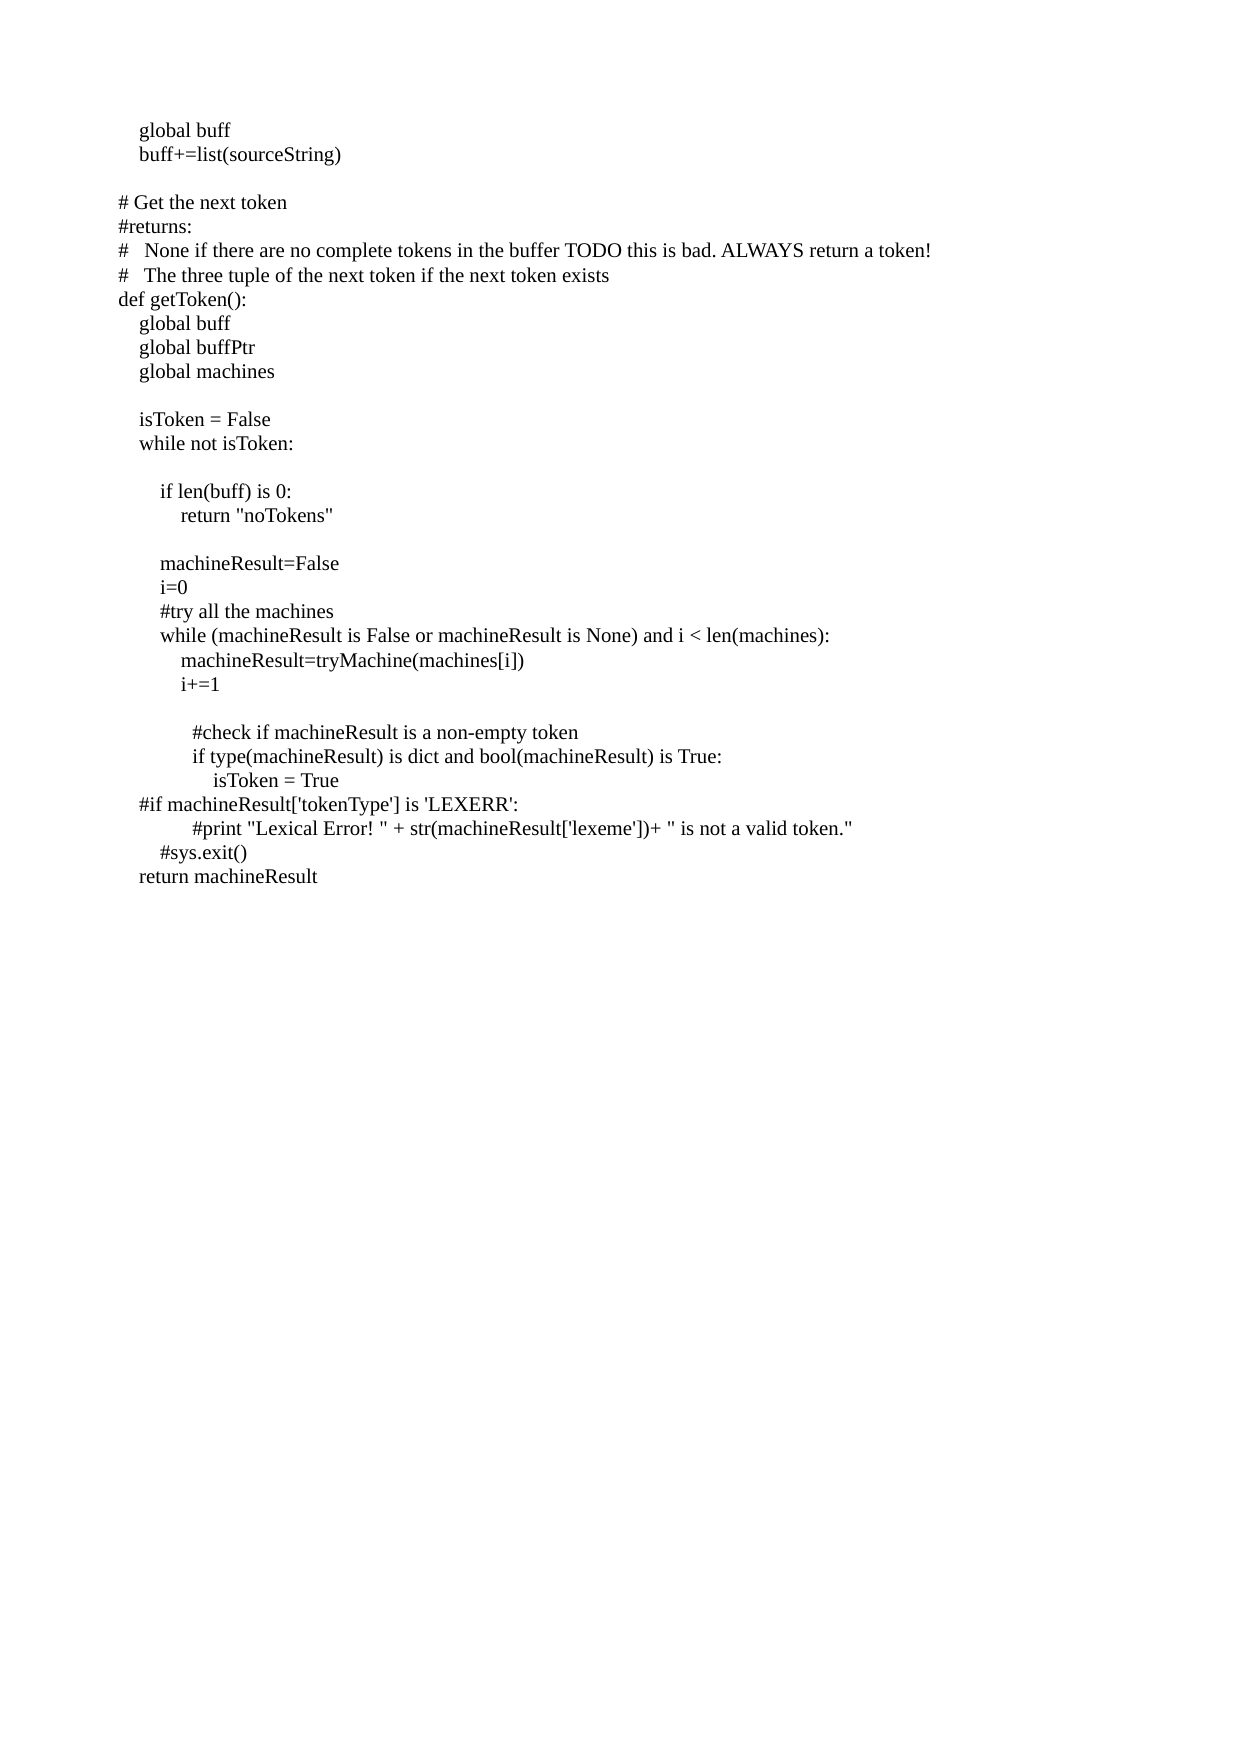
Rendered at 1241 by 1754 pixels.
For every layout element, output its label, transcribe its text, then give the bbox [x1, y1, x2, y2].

text #check if machineResult is a non-empty token [118, 720, 1122, 744]
text machineResult=False [118, 551, 1122, 575]
text global buffPtr [118, 335, 1122, 359]
text i+=1 [118, 672, 1122, 696]
text global machines [118, 359, 1122, 383]
text # Get the next token [118, 190, 1122, 214]
text isToken = False [118, 407, 1122, 431]
text global buff [118, 118, 1122, 142]
text #if machineResult['tokenType'] is 'LEXERR': [118, 792, 1122, 816]
text while not isToken: [118, 431, 1122, 455]
text buff+=list(sourceString) [118, 142, 1122, 166]
text i=0 [118, 575, 1122, 599]
text machineResult=tryMachine(machines[i]) [118, 647, 1122, 672]
text if len(buff) is 0: [118, 479, 1122, 503]
text # None if there are no complete tokens in the buffer TODO this is bad. ALWAYS return a token! [118, 238, 1122, 262]
text #print "Lexical Error! " + str(machineResult['lexeme'])+ " is not a valid token." [118, 816, 1122, 840]
text #try all the machines [118, 599, 1122, 623]
text if type(machineResult) is dict and bool(machineResult) is True: [118, 744, 1122, 768]
text #sys.exit() [118, 840, 1122, 864]
text # The three tuple of the next token if the next token exists [118, 262, 1122, 287]
text #returns: [118, 214, 1122, 238]
text global buff [118, 311, 1122, 335]
text def getToken(): [118, 287, 1122, 311]
text isToken = True [118, 768, 1122, 792]
text return "noTokens" [118, 503, 1122, 527]
text return machineResult [118, 864, 1122, 888]
text while (machineResult is False or machineResult is None) and i < len(machines): [118, 623, 1122, 647]
